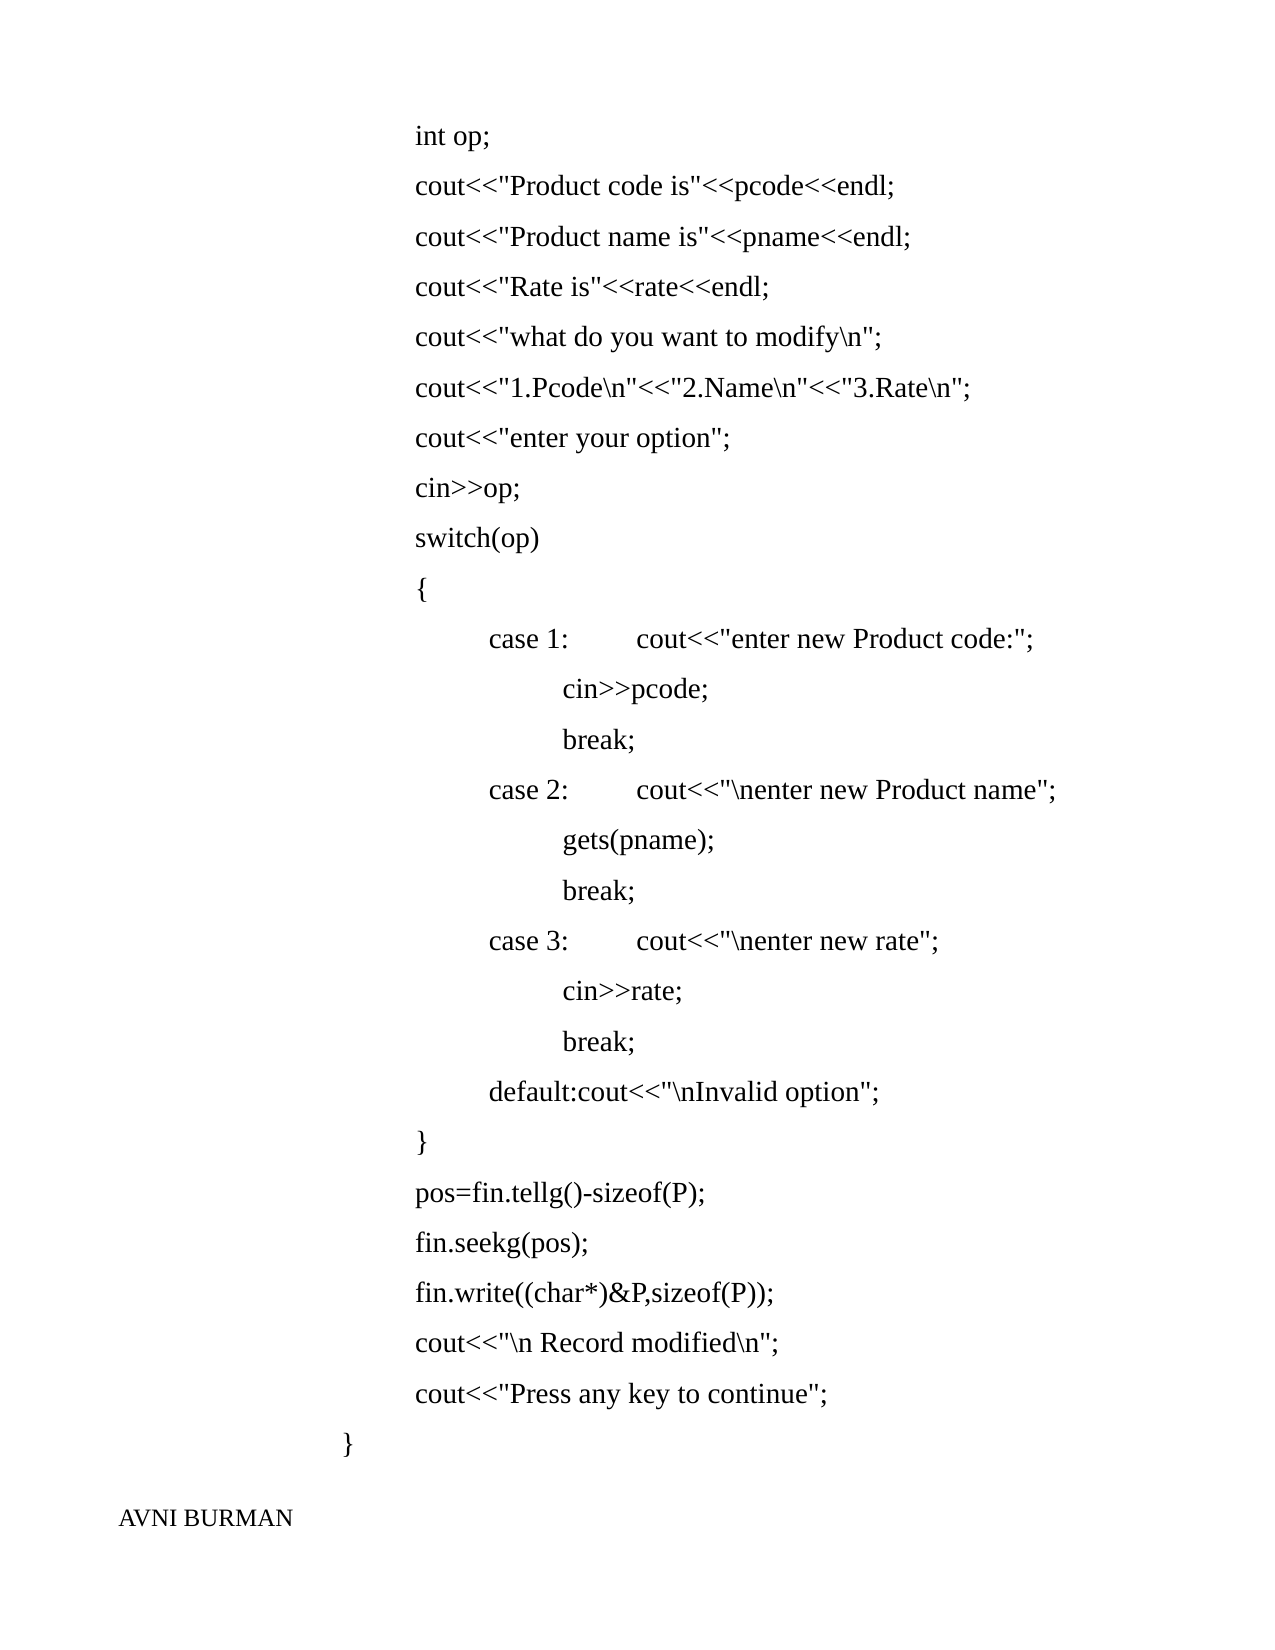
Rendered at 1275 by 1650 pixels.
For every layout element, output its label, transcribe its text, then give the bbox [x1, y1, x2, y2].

list cout<<"enter your option"; [193, 420, 1157, 453]
list case 3: cout<<"\nenter new rate"; [193, 923, 1157, 957]
list int op; [193, 118, 1157, 152]
list } [193, 1426, 1157, 1460]
list cin>>pcode; [193, 672, 1157, 705]
list case 1: cout<<"enter new Product code:"; [193, 621, 1157, 655]
list cout<<"Press any key to continue"; [193, 1376, 1157, 1409]
list cin>>rate; [193, 973, 1157, 1007]
list cout<<"Product name is"<<pname<<endl; [193, 219, 1157, 252]
list cout<<"\n Record modified\n"; [193, 1326, 1157, 1359]
list } [193, 1124, 1157, 1158]
list cin>>op; [193, 470, 1157, 504]
list cout<<"Product code is"<<pcode<<endl; [193, 168, 1157, 202]
list fin.seekg(pos); [193, 1225, 1157, 1258]
list break; [193, 1024, 1157, 1057]
list cout<<"1.Pcode\n"<<"2.Name\n"<<"3.Rate\n"; [193, 370, 1157, 403]
list cout<<"Rate is"<<rate<<endl; [193, 269, 1157, 303]
list { [193, 571, 1157, 604]
list default:cout<<"\nInvalid option"; [193, 1074, 1157, 1108]
list cout<<"what do you want to modify\n"; [193, 319, 1157, 353]
list switch(op) [193, 521, 1157, 554]
list fin.write((char*)&P,sizeof(P)); [193, 1275, 1157, 1309]
list pos=fin.tellg()-sizeof(P); [193, 1175, 1157, 1208]
list case 2: cout<<"\nenter new Product name"; [193, 772, 1157, 806]
list break; [193, 722, 1157, 755]
list gets(pname); [193, 822, 1157, 856]
list break; [193, 873, 1157, 906]
